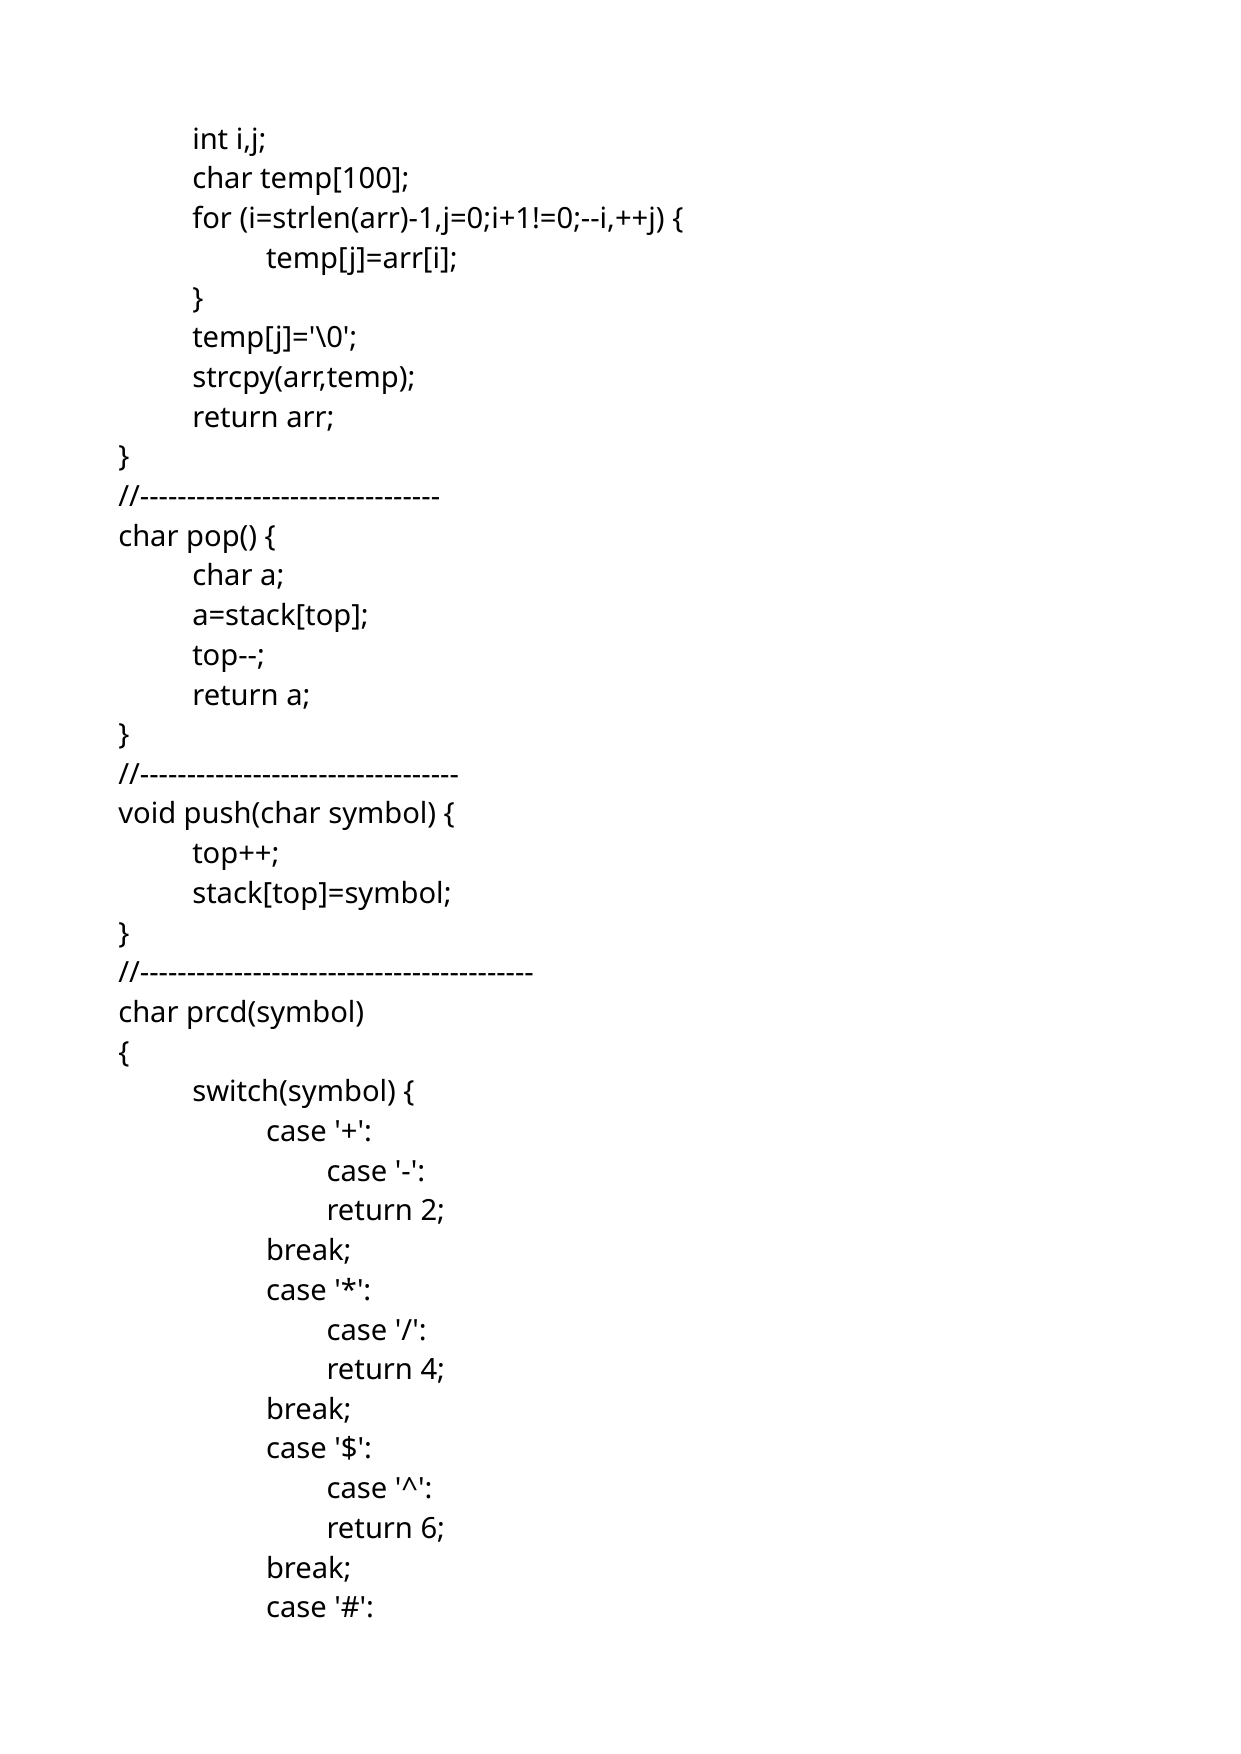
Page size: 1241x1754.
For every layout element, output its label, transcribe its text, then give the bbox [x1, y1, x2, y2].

text top++; [118, 832, 1122, 872]
text void push(char symbol) { [118, 793, 1122, 832]
text case '#': [118, 1587, 1122, 1626]
text case '$': [118, 1428, 1122, 1467]
text int i,j; [118, 118, 1122, 158]
text temp[j]=arr[i]; [118, 237, 1122, 277]
text //------------------------------------------ [118, 952, 1122, 991]
text //-------------------------------- [118, 475, 1122, 515]
text temp[j]='\0'; [118, 317, 1122, 356]
text char prcd(symbol) [118, 991, 1122, 1031]
text } [118, 713, 1122, 753]
text case '+': [118, 1110, 1122, 1150]
text switch(symbol) { [118, 1071, 1122, 1110]
text break; [118, 1547, 1122, 1587]
text } [118, 277, 1122, 317]
text return a; [118, 674, 1122, 713]
text for (i=strlen(arr)-1,j=0;i+1!=0;--i,++j) { [118, 197, 1122, 237]
text break; [118, 1388, 1122, 1428]
text stack[top]=symbol; [118, 872, 1122, 912]
text } [118, 912, 1122, 952]
text break; [118, 1229, 1122, 1269]
text return 4; [118, 1348, 1122, 1388]
text { [118, 1031, 1122, 1071]
text strcpy(arr,temp); [118, 356, 1122, 396]
text return arr; [118, 396, 1122, 436]
text case '/': [118, 1309, 1122, 1348]
text char pop() { [118, 515, 1122, 555]
text char a; [118, 555, 1122, 594]
text return 6; [118, 1507, 1122, 1547]
text return 2; [118, 1190, 1122, 1229]
text top--; [118, 634, 1122, 674]
text //---------------------------------- [118, 753, 1122, 793]
text a=stack[top]; [118, 594, 1122, 634]
text case '-': [118, 1150, 1122, 1190]
text char temp[100]; [118, 158, 1122, 197]
text } [118, 436, 1122, 475]
text case '*': [118, 1269, 1122, 1309]
text case '^': [118, 1467, 1122, 1507]
